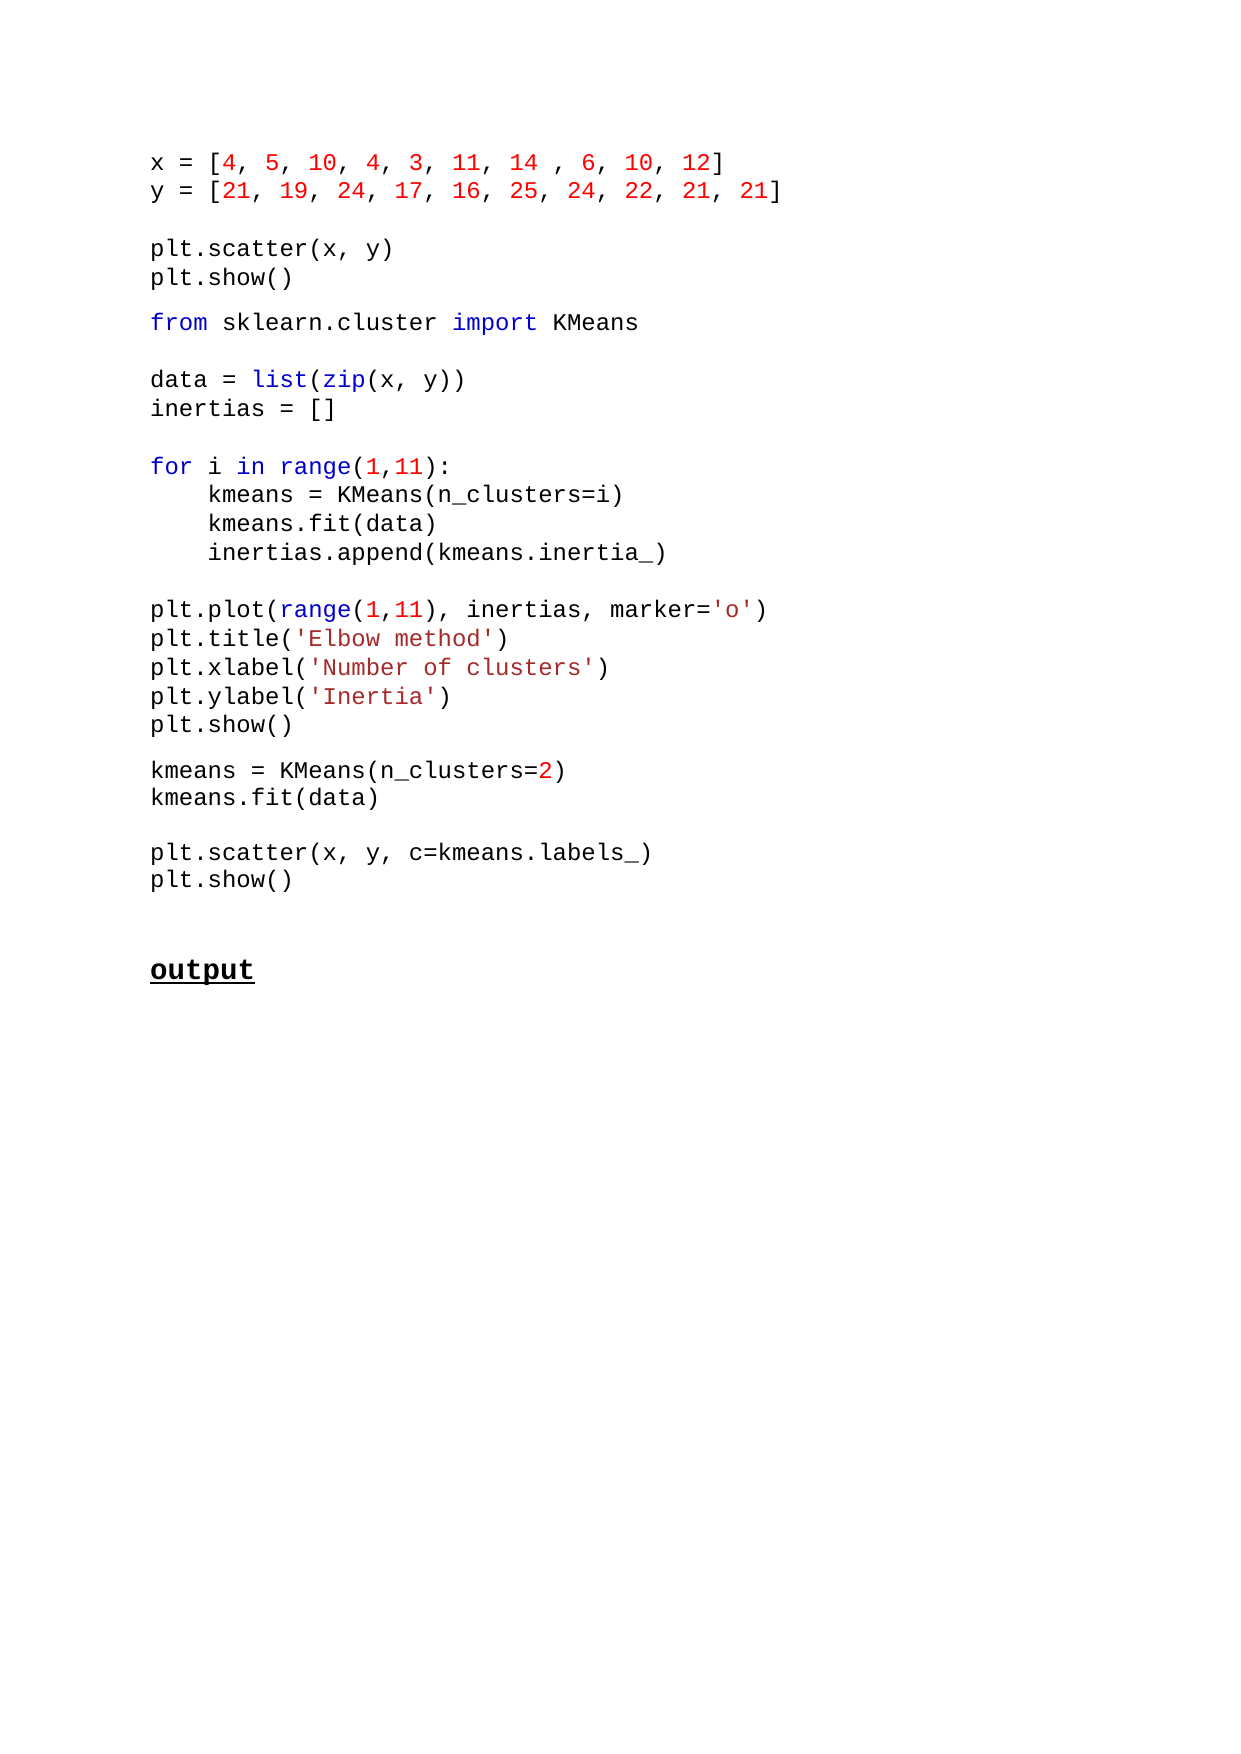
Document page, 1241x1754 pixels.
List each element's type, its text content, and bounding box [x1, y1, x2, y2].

text kmeans = KMeans(n_clusters=2) kmeans.fit(data) plt.scatter(x, y, c=kmeans.labels_) plt.show() [150, 758, 1090, 894]
text x = [4, 5, 10, 4, 3, 11, 14 , 6, 10, 12] y = [21, 19, 24, 17, 16, 25, 24, 22, 21, 21] plt.scatter(x, y) plt.show() [150, 150, 1090, 292]
text from sklearn.cluster import KMeans data = list(zip(x, y)) inertias = [] for i in range(1,11): kmeans = KMeans(n_clusters=i) kmeans.fit(data) inertias.append(kmeans.inertia_) plt.plot(range(1,11), inertias, marker='o') plt.title('Elbow method') plt.xlabel('Number of clusters') plt.ylabel('Inertia') plt.show() [150, 310, 1090, 740]
text output [150, 955, 1090, 988]
